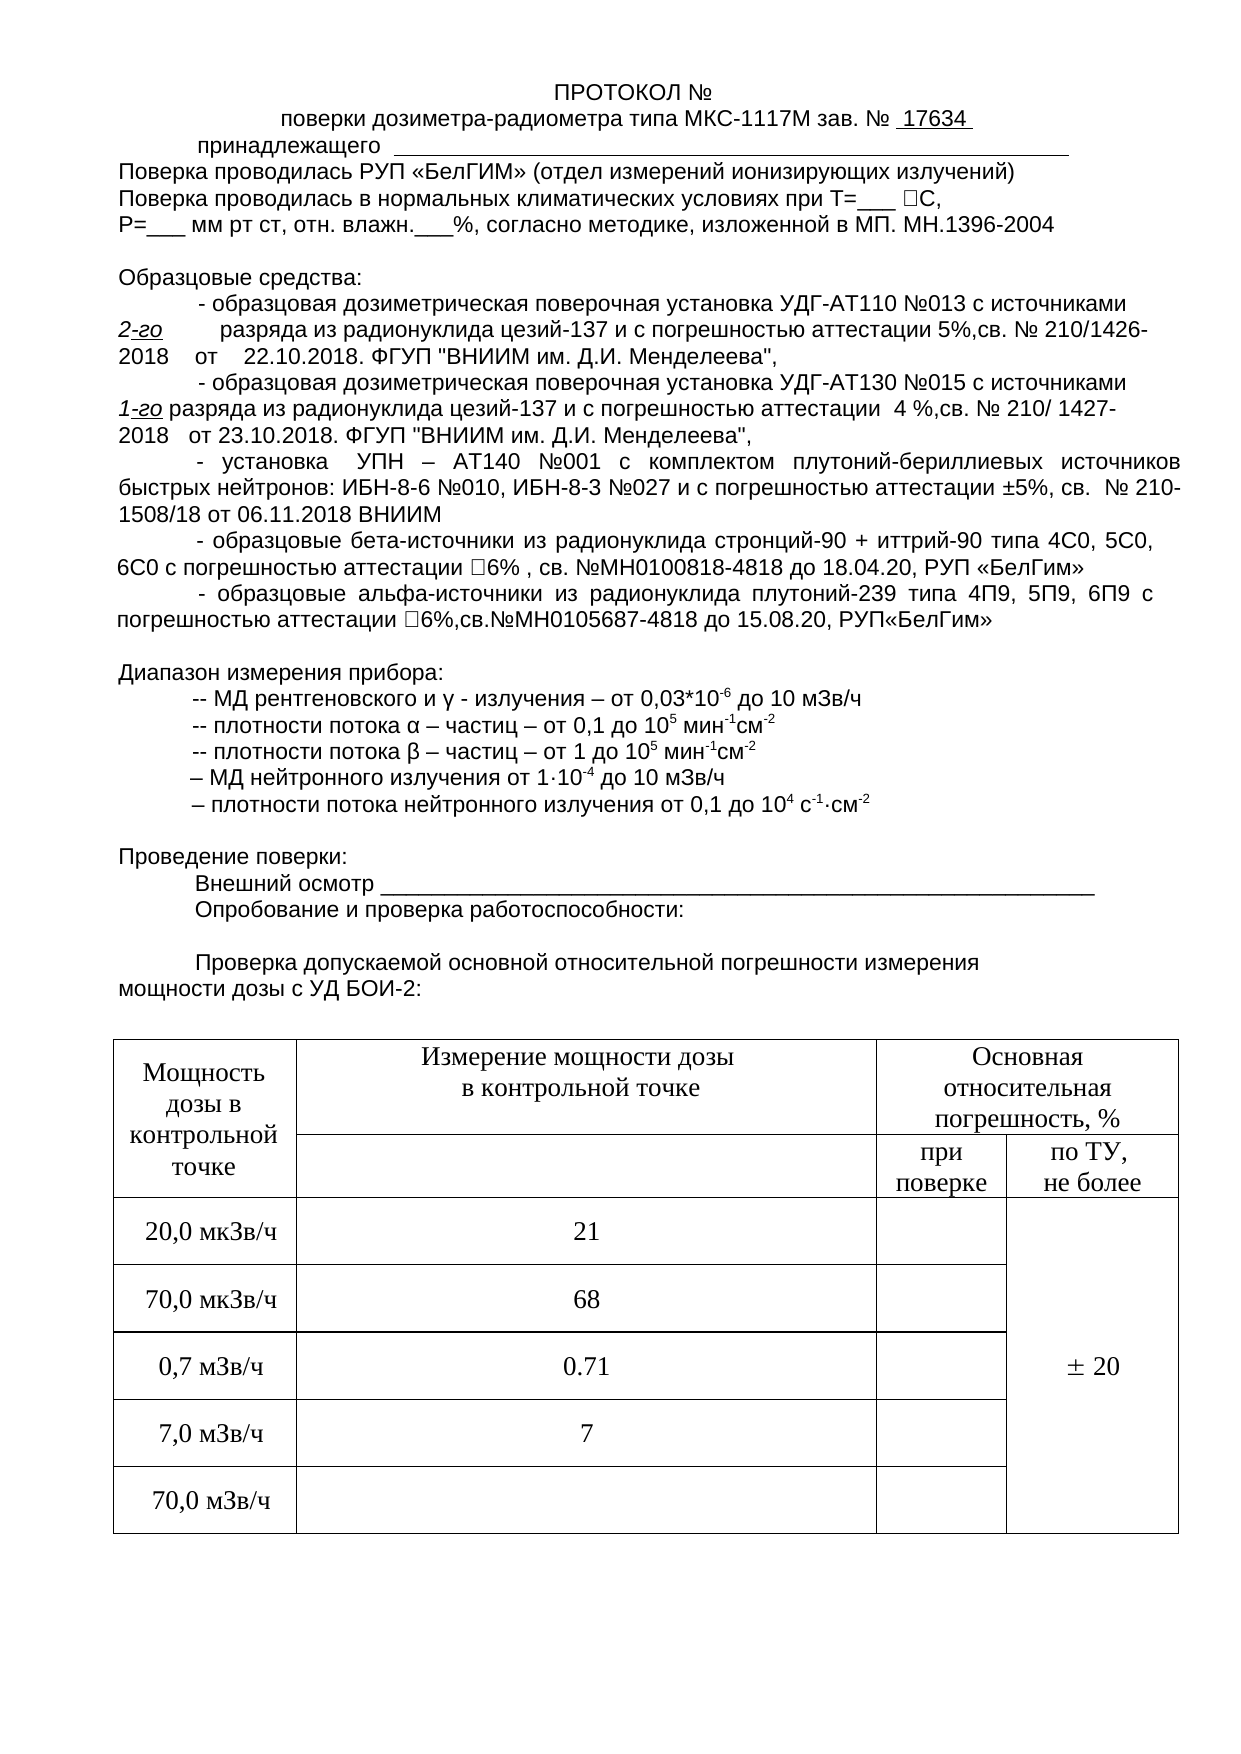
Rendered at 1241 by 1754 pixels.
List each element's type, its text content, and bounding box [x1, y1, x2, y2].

text - образцовая дозиметрическая поверочная установка УДГ-АТ110 №013 с источниками 2-го разряда из радионуклида цезий-137 и с погрешностью аттестации 5%,св. № 210/1426-2018 от 22.10.2018. ФГУП "ВНИИМ им. Д.И. Менделеева", [118, 290, 1154, 369]
text Диапазон измерения прибора: [118, 659, 1181, 685]
table_cell по ТУ, не более [1007, 1135, 1178, 1197]
text Опробование и проверка работоспособности: [118, 896, 1154, 922]
table_cell 20,0 мкЗв/ч [114, 1198, 296, 1264]
text Проведение поверки: [118, 843, 1154, 870]
table_cell 70,0 мкЗв/ч [114, 1265, 296, 1331]
table_cell 68 [297, 1265, 876, 1331]
table_cell [297, 1135, 876, 1197]
text -- МД рентгеновского и γ - излучения – от 0,03*10-6 до 10 мЗв/ч [192, 685, 1154, 712]
text Поверка проводилась РУП «БелГИМ» (отдел измерений ионизирующих излучений) [118, 158, 1154, 184]
table_cell 7,0 мЗв/ч [114, 1400, 296, 1466]
text -- плотности потока β – частиц – от 1 до 105 мин-1см-2 [192, 738, 1154, 764]
text – плотности потока нейтронного излучения от 0,1 до 104 с-1·см-2 [118, 791, 1154, 817]
text - образцовая дозиметрическая поверочная установка УДГ-АТ130 №015 с источниками 1-го разряда из радионуклида цезий-137 и с погрешностью аттестации 4 %,св. № 210/ 1427-2018 от 23.10.2018. ФГУП "ВНИИМ им. Д.И. Менделеева", [118, 369, 1154, 448]
text Внешний осмотр ________________________________________________________ [118, 870, 1154, 896]
table_header Измерение мощности дозы в контрольной точке [297, 1040, 876, 1134]
text мощности дозы с УД БОИ-2: [118, 975, 1154, 1001]
text Р=___ мм рт ст, отн. влажн.___%, согласно методике, изложенной в МП. МН.1396-2004 [118, 211, 1154, 237]
table_cell [297, 1467, 876, 1533]
table_cell [877, 1198, 1006, 1264]
table_header Мощность дозы в контрольной точке [114, 1040, 296, 1197]
table_cell [877, 1467, 1006, 1533]
table_cell 0,71 [297, 1333, 876, 1398]
text ПРОТОКОЛ № [118, 79, 1154, 105]
table_cell 7 [297, 1400, 876, 1466]
text – МД нейтронного излучения от 1·10-4 до 10 мЗв/ч [120, 764, 1154, 791]
text - образцовые альфа-источники из радионуклида плутоний-239 типа 4П9, 5П9, 6П9 с погрешностью аттестации 6%,св.№МН0105687-4818 до 15.08.20, РУП«БелГим» [117, 580, 1154, 632]
text Проверка допускаемой основной относительной погрешности измерения [118, 949, 1154, 975]
table_cell 70,0 мЗв/ч [114, 1467, 296, 1533]
text Образцовые средства: [118, 263, 1154, 290]
text Поверка проводилась в нормальных климатических условиях при Т=___ С, [118, 184, 1154, 211]
table_cell  20 [1007, 1198, 1178, 1533]
text поверки дозиметра-радиометра типа МКС-1117М зав. № 17634 . [118, 105, 1154, 132]
text -- плотности потока α – частиц – от 0,1 до 105 мин-1см-2 [192, 712, 1154, 738]
table_cell [877, 1265, 1006, 1331]
table_cell при поверке [877, 1135, 1006, 1197]
table_cell [877, 1333, 1006, 1398]
table_cell [877, 1400, 1006, 1466]
table_cell 21 [297, 1198, 876, 1264]
table_header Основная относительная погрешность, % [877, 1040, 1178, 1134]
text - установка(6)УПН – АТ140 №001 с комплектом плутоний-бериллиевых источников быстрых нейтронов: ИБН-8-6 №010, ИБН-8-3 №027 и с погрешностью аттестации ±5%, св. № 210-1508/18 от 06.11.2018 ВНИИМ [118, 448, 1181, 527]
text принадлежащего . . [118, 132, 1154, 158]
text - образцовые бета-источники из радионуклида стронций-90 + иттрий-90 типа 4С0, 5С0, 6С0 с погрешностью аттестации 6% , св. №МН0100818-4818 до 18.04.20, РУП «БелГим» [117, 527, 1154, 580]
table_cell 0,7 мЗв/ч [114, 1333, 296, 1398]
